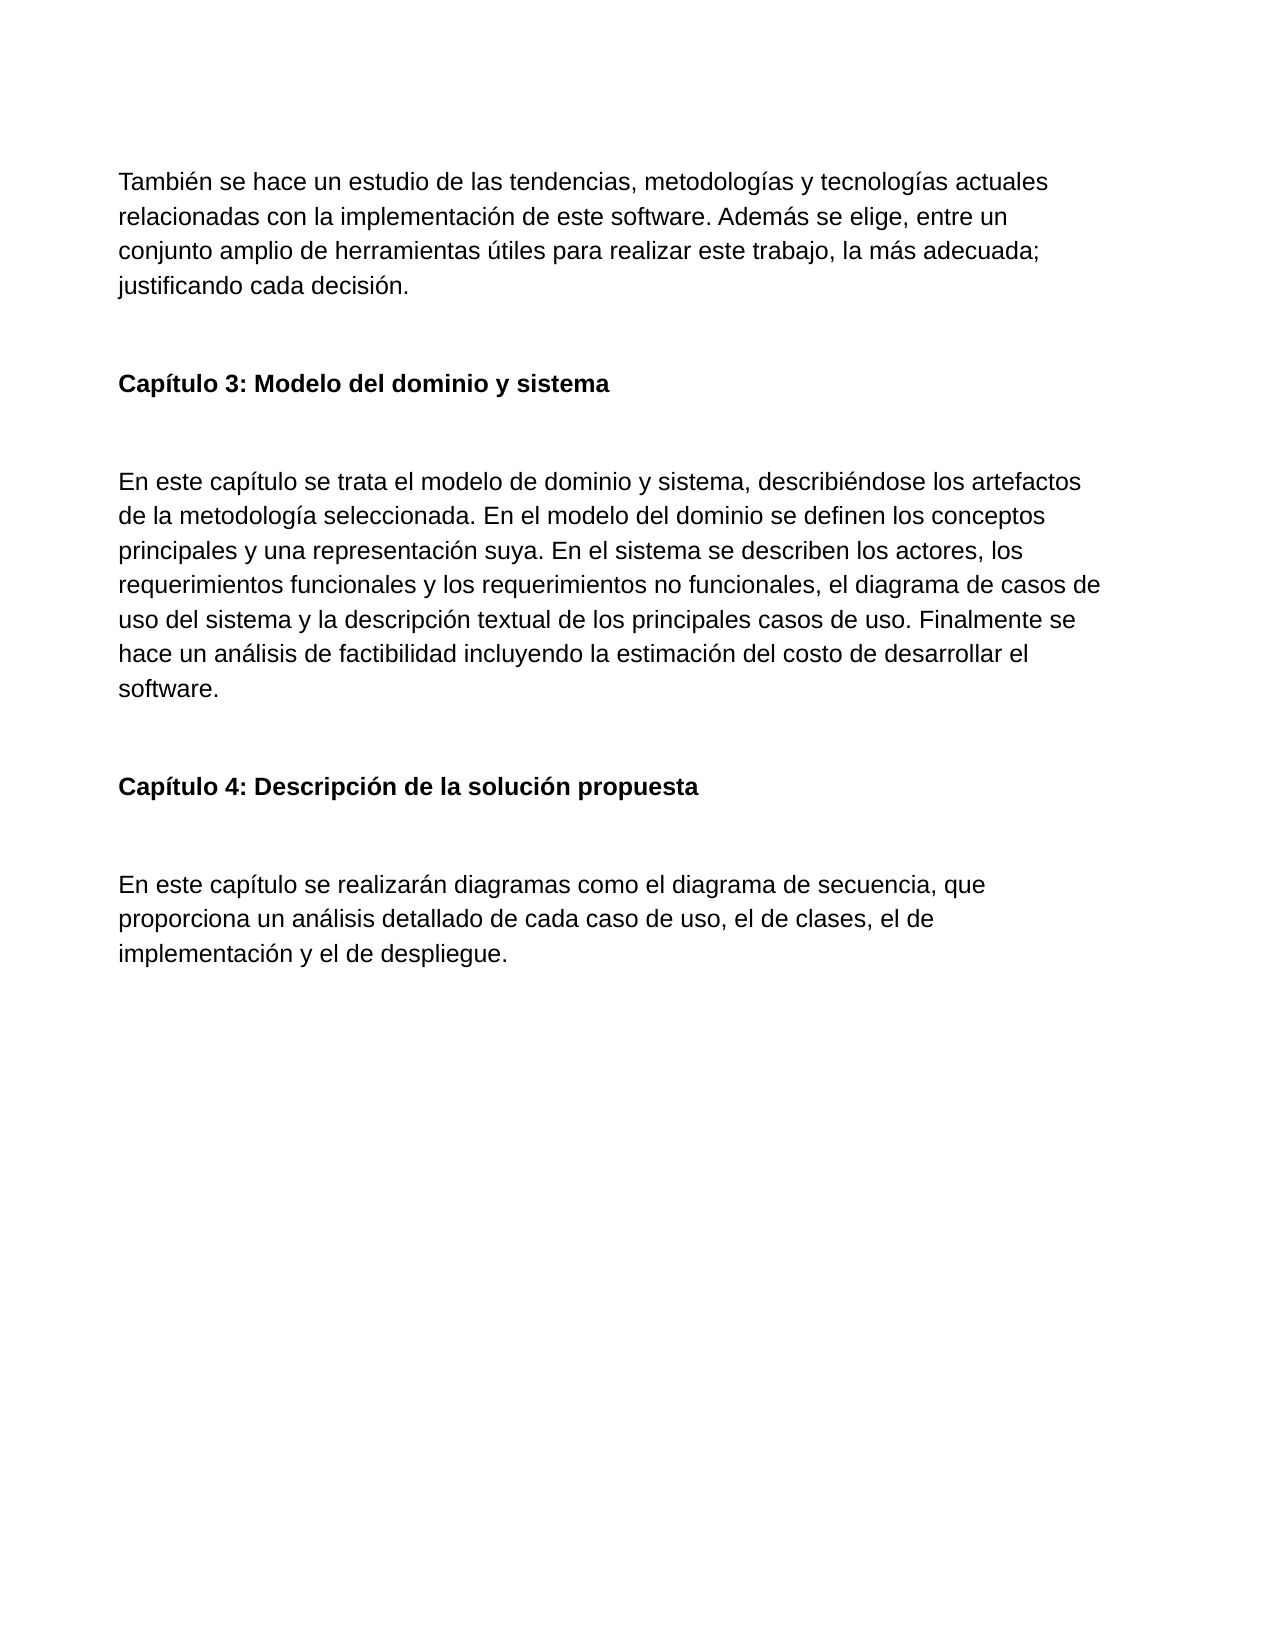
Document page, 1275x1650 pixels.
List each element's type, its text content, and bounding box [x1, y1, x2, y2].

text En este capítulo se trata el modelo de dominio y sistema, describiéndose los artefactos de la metodología seleccionada. En el modelo del dominio se definen los conceptos principales y una representación suya. En el sistema se describen los actores, los requerimientos funcionales y los requerimientos no funcionales, el diagrama de casos de uso del sistema y la descripción textual de los principales casos de uso. Finalmente se hace un análisis de factibilidad incluyendo la estimación del costo de desarrollar el software. [118, 467, 1108, 702]
text Capítulo 4: Descripción de la solución propuesta [118, 772, 1108, 801]
text En este capítulo se realizarán diagramas como el diagrama de secuencia, que proporciona un análisis detallado de cada caso de uso, el de clases, el de implementación y el de despliegue. [118, 870, 1108, 968]
text Capítulo 3: Modelo del dominio y sistema [118, 369, 1108, 397]
text También se hace un estudio de las tendencias, metodologías y tecnologías actuales relacionadas con la implementación de este software. Además se elige, entre un conjunto amplio de herramientas útiles para realizar este trabajo, la más adecuada; justificando cada decisión. [118, 167, 1108, 299]
